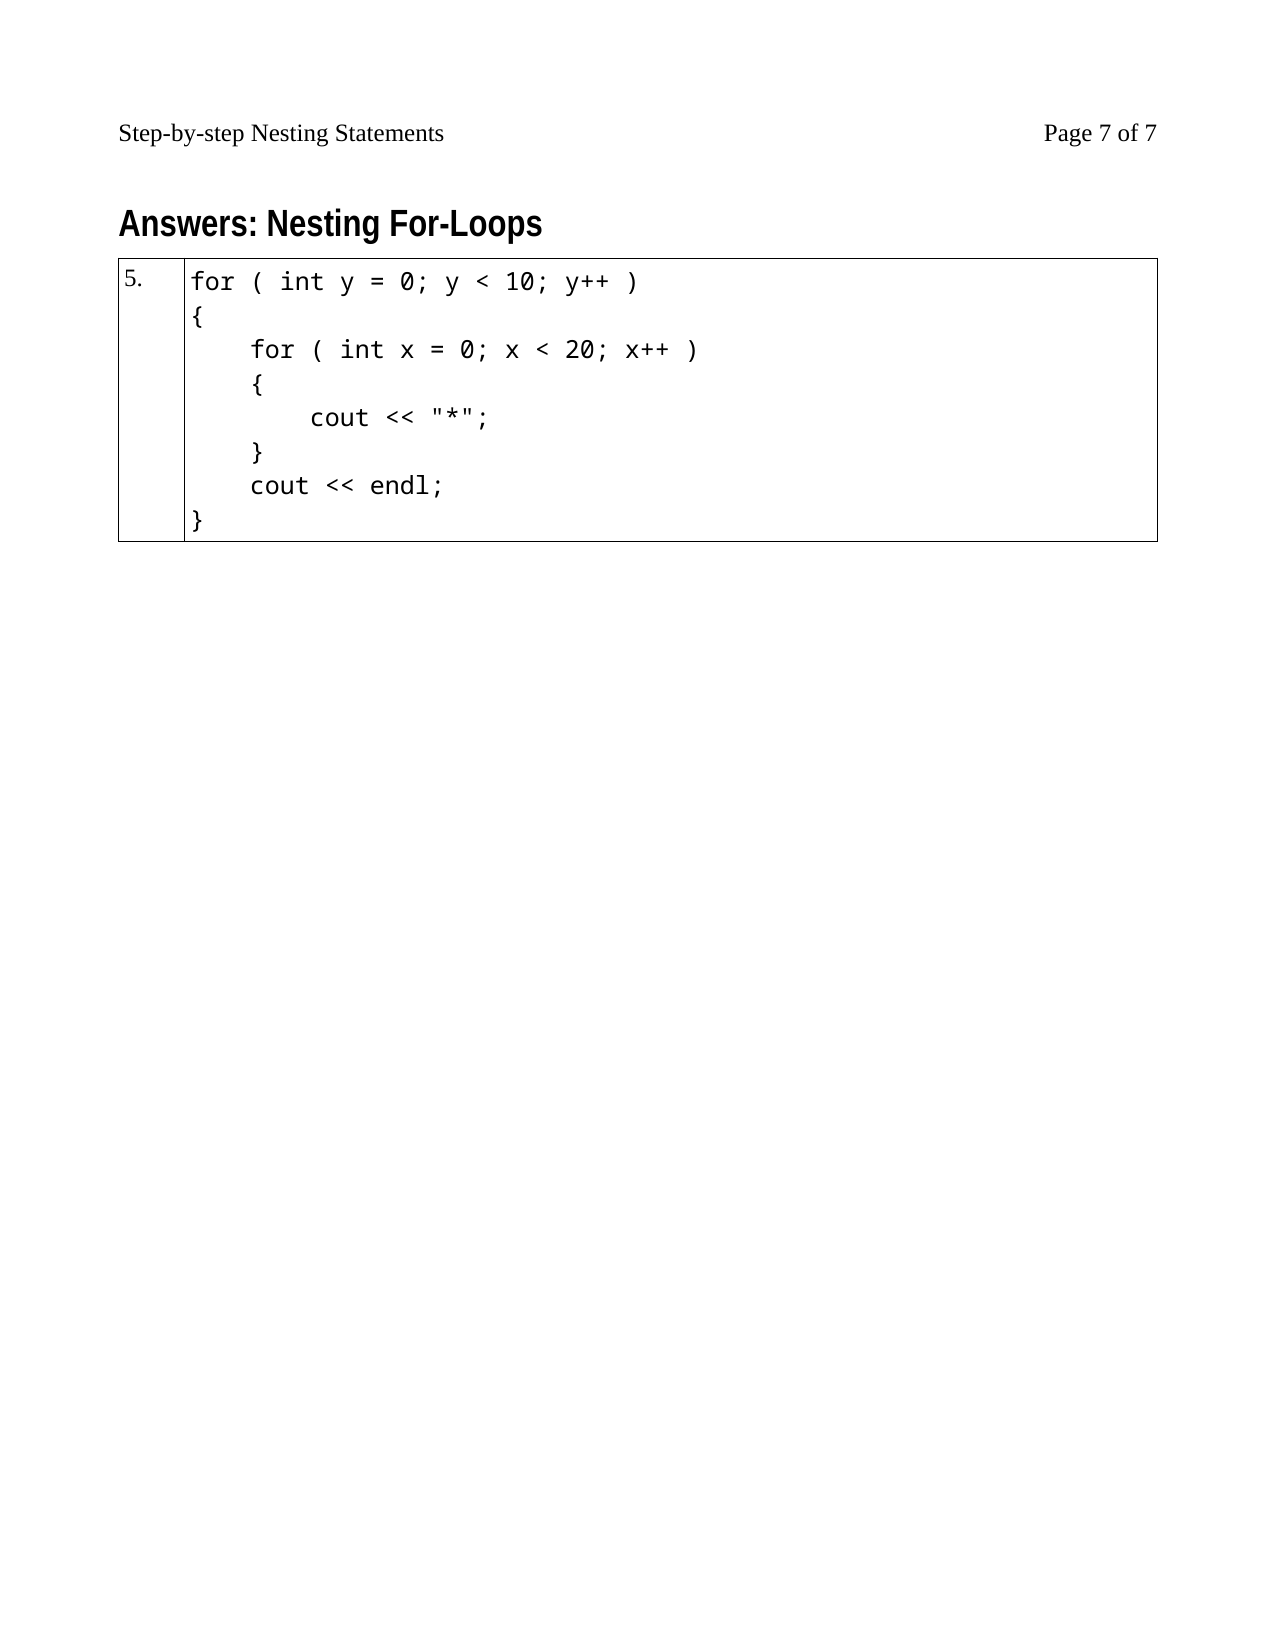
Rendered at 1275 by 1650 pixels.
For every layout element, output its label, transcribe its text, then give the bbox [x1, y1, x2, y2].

subtitle Answers: Nesting For-Loops [118, 201, 1157, 245]
table_header for ( int y = 0; y < 10; y++ ) { for ( int x = 0; x < 20; x++ ) { cout << "*"; } cout << endl; } [185, 259, 1157, 541]
table_header 5. [119, 259, 184, 541]
